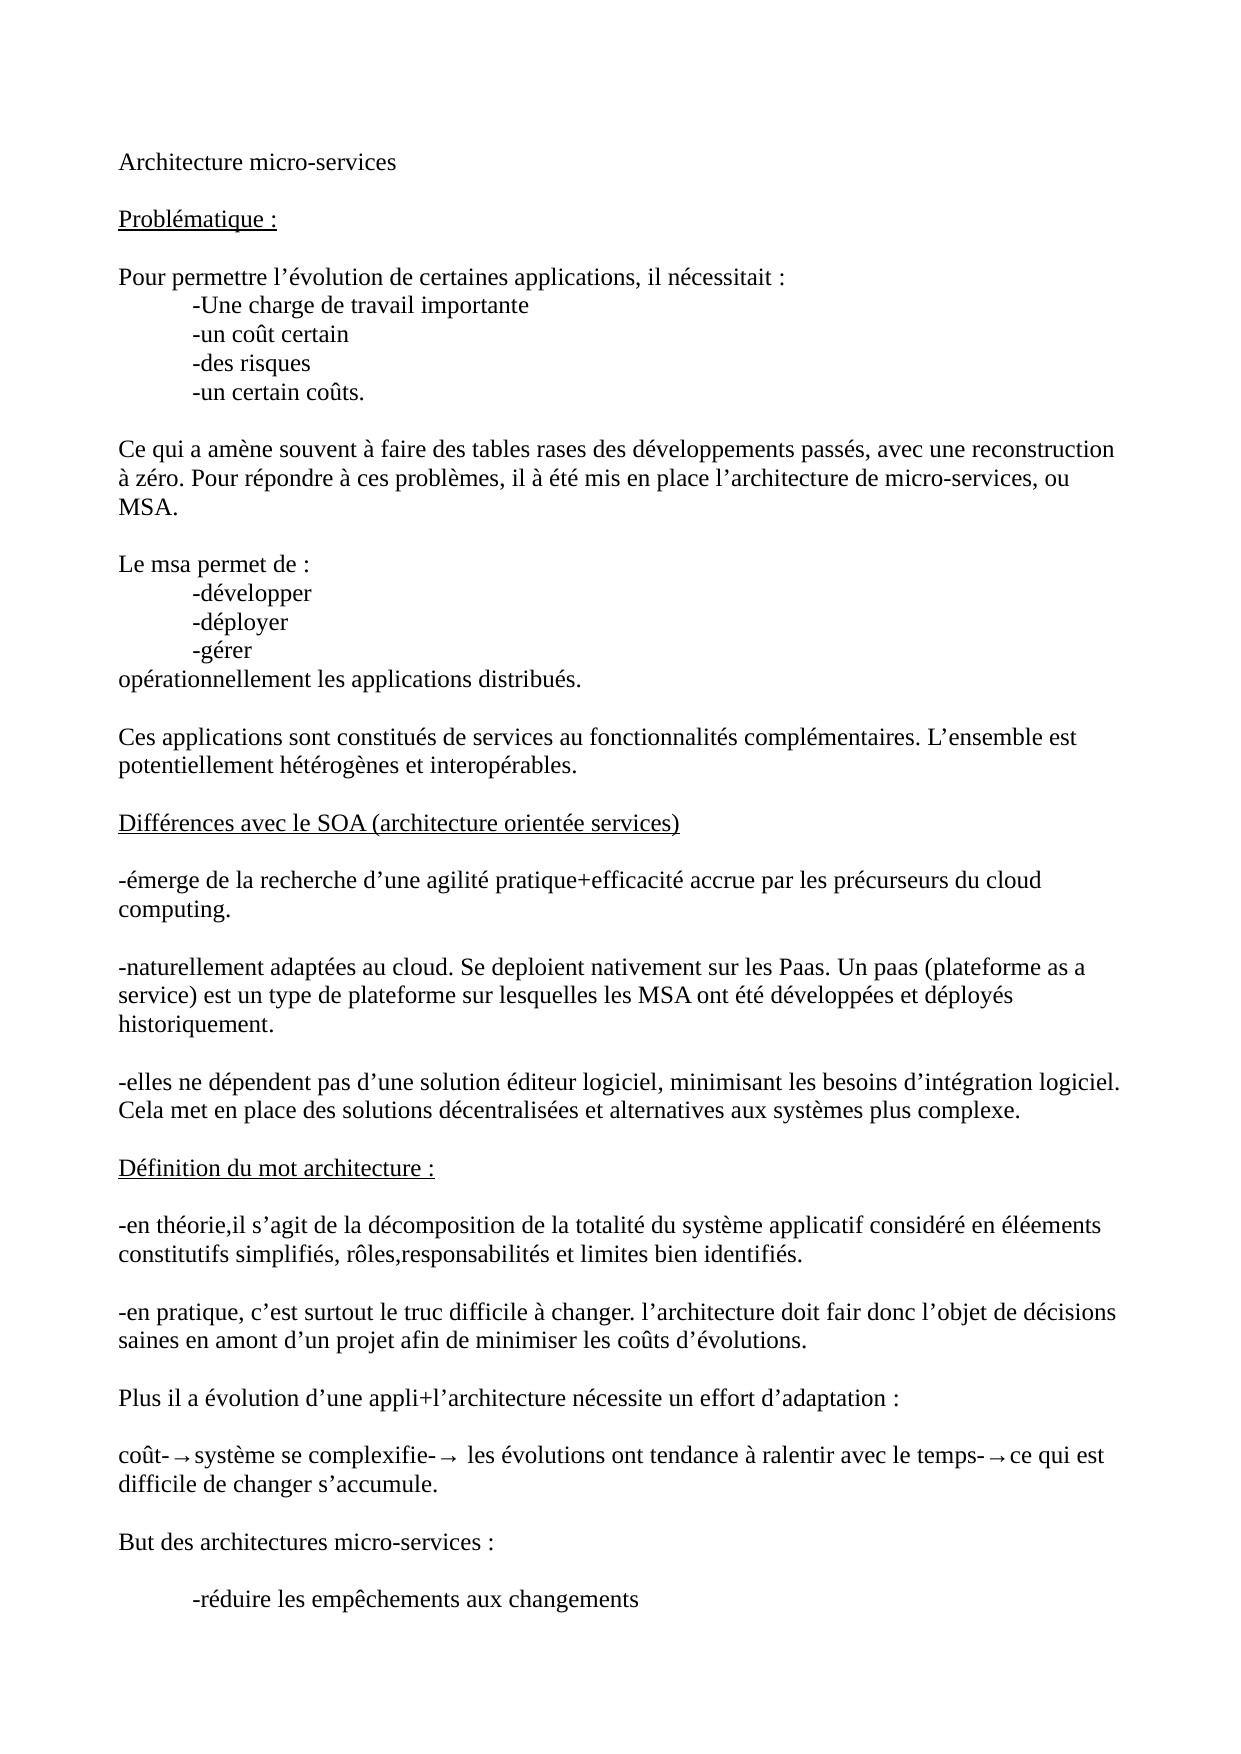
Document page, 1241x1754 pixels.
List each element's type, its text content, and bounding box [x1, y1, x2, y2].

text -elles ne dépendent pas d’une solution éditeur logiciel, minimisant les besoins d’intégration logiciel. Cela met en place des solutions décentralisées et alternatives aux systèmes plus complexe. [118, 1067, 1122, 1124]
text -développer [118, 578, 1122, 607]
text Plus il a évolution d’une appli+l’architecture nécessite un effort d’adaptation : [118, 1383, 1122, 1412]
text Pour permettre l’évolution de certaines applications, il nécessitait : [118, 262, 1122, 291]
text Le msa permet de : [118, 549, 1122, 578]
text -Une charge de travail importante [118, 291, 1122, 319]
text Architecture micro-services [118, 147, 1122, 176]
text Ces applications sont constitués de services au fonctionnalités complémentaires. L’ensemble est potentiellement hétérogènes et interopérables. [118, 722, 1122, 779]
text -un certain coûts. [118, 377, 1122, 406]
text Problématique : [118, 204, 1122, 233]
text opérationnellement les applications distribués. [118, 664, 1122, 693]
text -des risques [118, 348, 1122, 377]
text Ce qui a amène souvent à faire des tables rases des développements passés, avec une reconstruction à zéro. Pour répondre à ces problèmes, il à été mis en place l’architecture de micro-services, ou MSA. [118, 434, 1122, 521]
text coût-→système se complexifie-→ les évolutions ont tendance à ralentir avec le temps-→ce qui est difficile de changer s’accumule. [118, 1441, 1122, 1498]
text -en pratique, c’est surtout le truc difficile à changer. l’architecture doit fair donc l’objet de décisions saines en amont d’un projet afin de minimiser les coûts d’évolutions. [118, 1297, 1122, 1354]
text -émerge de la recherche d’une agilité pratique+efficacité accrue par les précurseurs du cloud computing. [118, 866, 1122, 923]
text But des architectures micro-services : [118, 1527, 1122, 1556]
text Différences avec le SOA (architecture orientée services) [118, 808, 1122, 837]
text Définition du mot architecture : [118, 1153, 1122, 1182]
text -gérer [118, 636, 1122, 664]
text -en théorie,il s’agit de la décomposition de la totalité du système applicatif considéré en éléements constitutifs simplifiés, rôles,responsabilités et limites bien identifiés. [118, 1211, 1122, 1268]
text -réduire les empêchements aux changements [118, 1584, 1122, 1613]
text -déployer [118, 607, 1122, 636]
text -un coût certain [118, 319, 1122, 348]
text -naturellement adaptées au cloud. Se deploient nativement sur les Paas. Un paas (plateforme as a service) est un type de plateforme sur lesquelles les MSA ont été développées et déployés historiquement. [118, 952, 1122, 1038]
